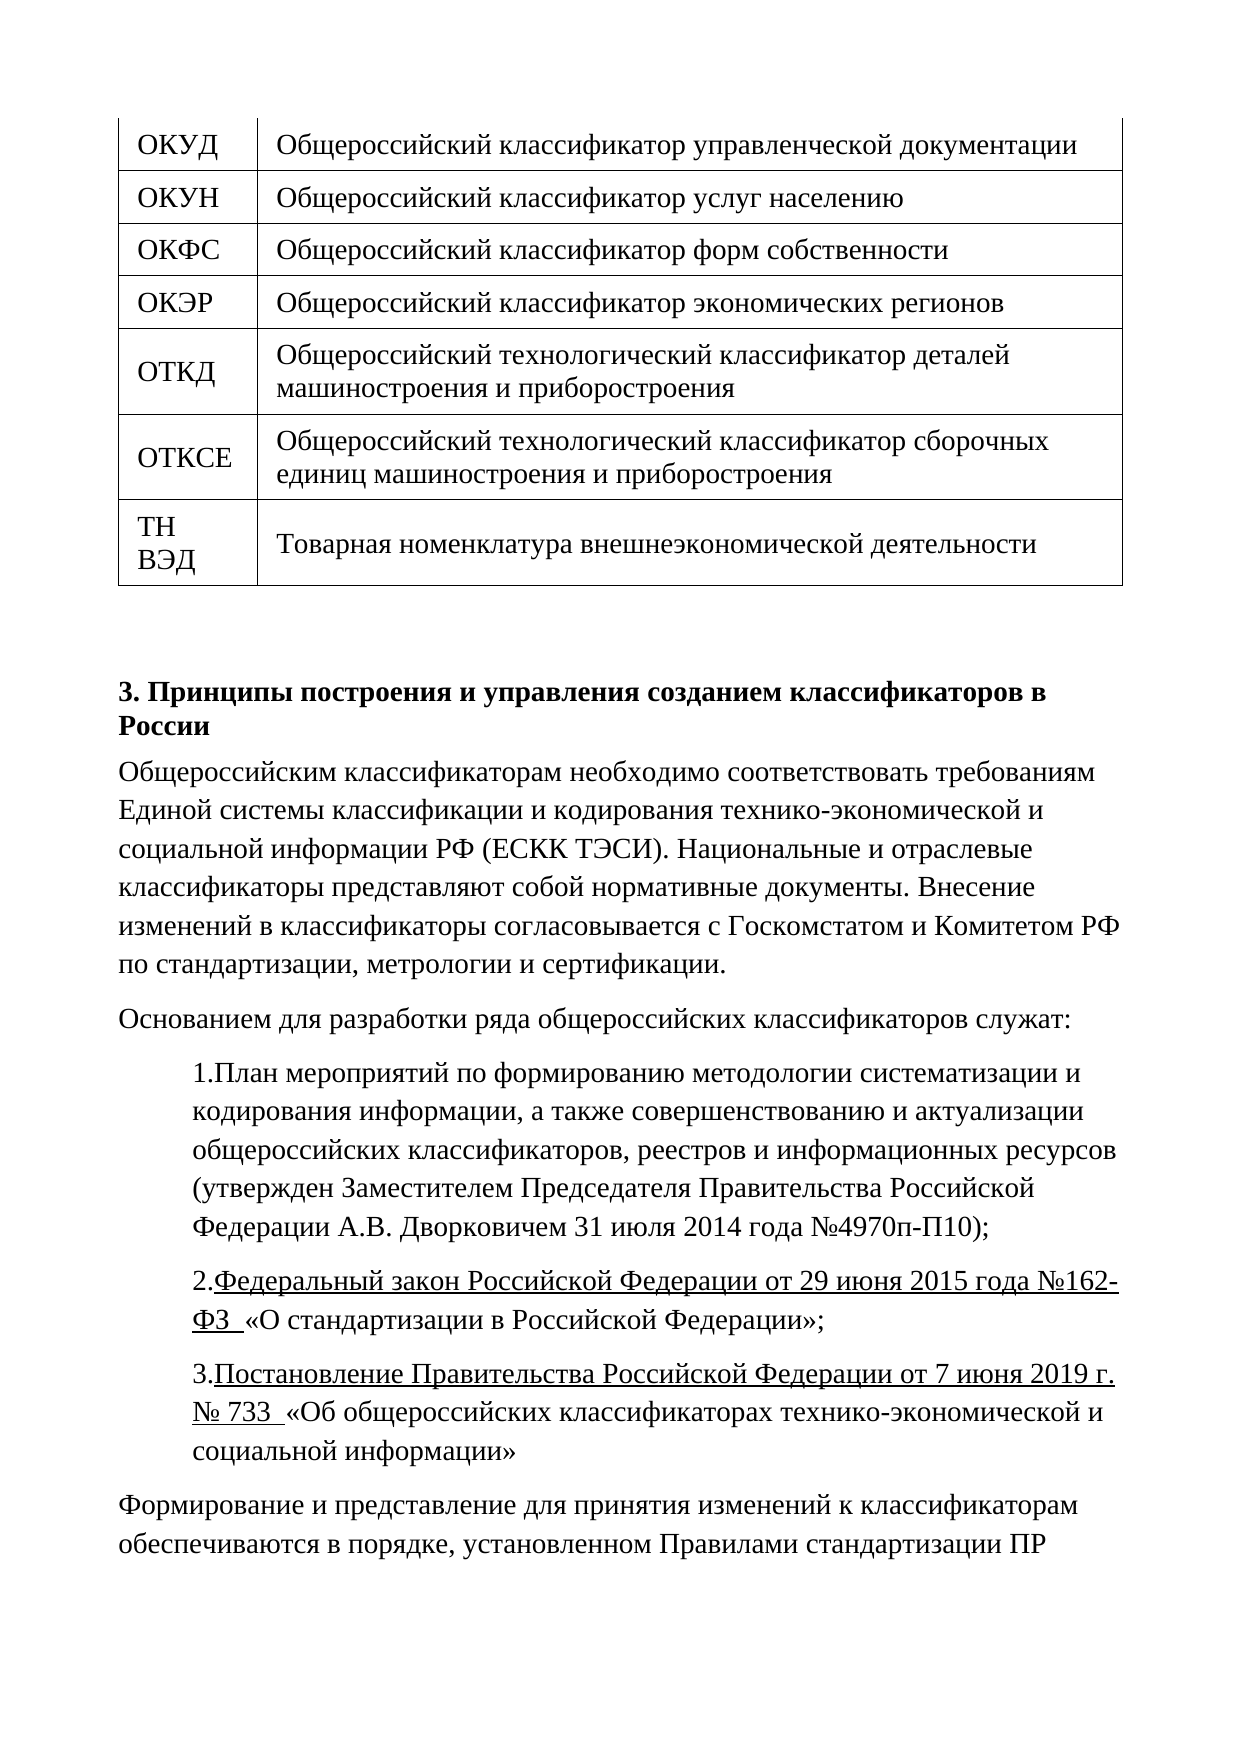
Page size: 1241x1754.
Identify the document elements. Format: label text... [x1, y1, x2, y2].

table_cell Общероссийский классификатор форм собственности [258, 224, 1122, 275]
subtitle 3. Принципы построения и управления созданием классификаторов в России [118, 674, 1122, 741]
table_cell Общероссийский технологический классификатор деталей машиностроения и приборостроения [258, 329, 1122, 414]
table_cell ОТКД [119, 329, 257, 414]
table_cell ОКФС [119, 224, 257, 275]
table_cell ОКЭР [119, 276, 257, 328]
table_cell ТН ВЭД [119, 500, 257, 585]
table_cell Товарная номенклатура внешнеэкономической деятельности [258, 500, 1122, 585]
table_cell Общероссийский классификатор услуг населению [258, 171, 1122, 223]
list Федеральный закон Российской Федерации от 29 июня 2015 года №162-ФЗ «О стандартизации в Российской Федерации»; [118, 1263, 1122, 1335]
text Основанием для разработки ряда общероссийских классификаторов служат: [118, 1001, 1122, 1034]
table_cell Общероссийский классификатор экономических регионов [258, 276, 1122, 328]
table_cell ОТКСЕ [119, 415, 257, 499]
text Общероссийским классификаторам необходимо соответствовать требованиям Единой системы классификации и кодирования технико-экономической и социальной информации РФ (ЕСКК ТЭСИ). Национальные и отраслевые классификаторы представляют собой нормативные документы. Внесение изменений в классификаторы согласовывается с Госкомстатом и Комитетом РФ по стандартизации, метрологии и сертификации. [118, 754, 1122, 980]
table_cell ОКУН [119, 171, 257, 223]
table_cell Общероссийский классификатор управленческой документации [258, 118, 1122, 170]
list Постановление Правительства Российской Федерации от 7 июня 2019 г. № 733 «Об общероссийских классификаторах технико-экономической и социальной информации» [118, 1356, 1122, 1467]
table_cell Общероссийский технологический классификатор сборочных единиц машиностроения и приборостроения [258, 415, 1122, 499]
table_cell ОКУД [119, 118, 257, 170]
list План мероприятий по формированию методологии систематизации и кодирования информации, а также совершенствованию и актуализации общероссийских классификаторов, реестров и информационных ресурсов (утвержден Заместителем Председателя Правительства Российской Федерации А.В. Дворковичем 31 июля 2014 года №4970п-П10); [118, 1055, 1122, 1243]
text Формирование и представление для принятия изменений к классификаторам обеспечиваются в порядке, установленном Правилами стандартизации ПР [118, 1487, 1122, 1559]
